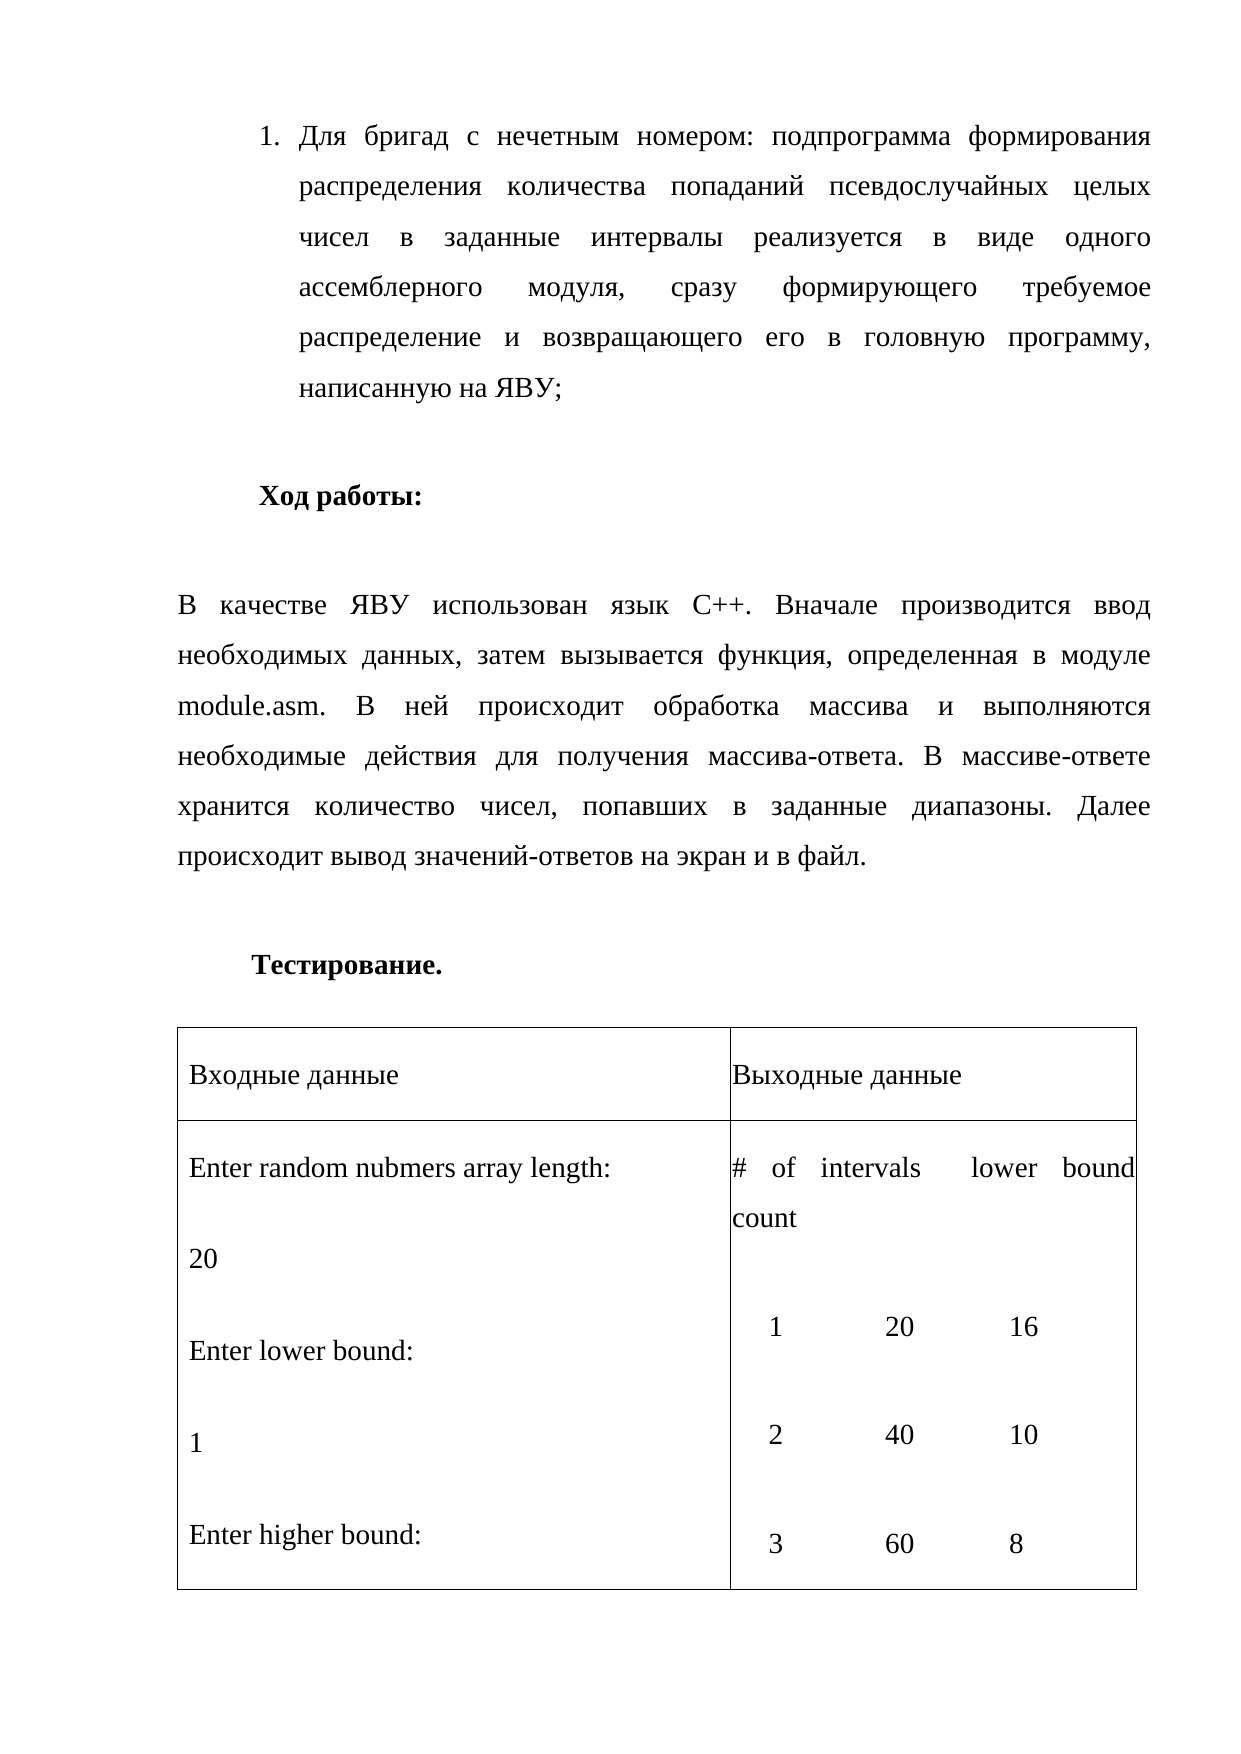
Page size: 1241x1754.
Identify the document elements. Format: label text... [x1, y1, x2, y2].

table_cell # of intervals lower bound count 1 20 16 2 40 10 3 60 8 [731, 1121, 1136, 1589]
list Для бригад с нечетным номером: подпрограмма формирования распределения количества попаданий псевдослучайных целых чисел в заданные интервалы реализуется в виде одного ассемблерного модуля, сразу формирующего требуемое распределение и возвращающего его в головную программу, написанную на ЯВУ; [258, 118, 1152, 403]
table_header Выходные данные [731, 1028, 1136, 1119]
text В качестве ЯВУ использован язык С++. Вначале производится ввод необходимых данных, затем вызывается функция, определенная в модуле module.asm. В ней происходит обработка массива и выполняются необходимые действия для получения массива-ответа. В массиве-ответе хранится количество чисел, попавших в заданные диапазоны. Далее происходит вывод значений-ответов на экран и в файл. [177, 587, 1152, 872]
table_cell Enter random nubmers array length: 20 Enter lower bound: 1 Enter higher bound: [178, 1121, 730, 1589]
table_header Входные данные [178, 1028, 730, 1119]
text Тестирование. [177, 947, 1152, 981]
text Ход работы: [258, 478, 1152, 512]
